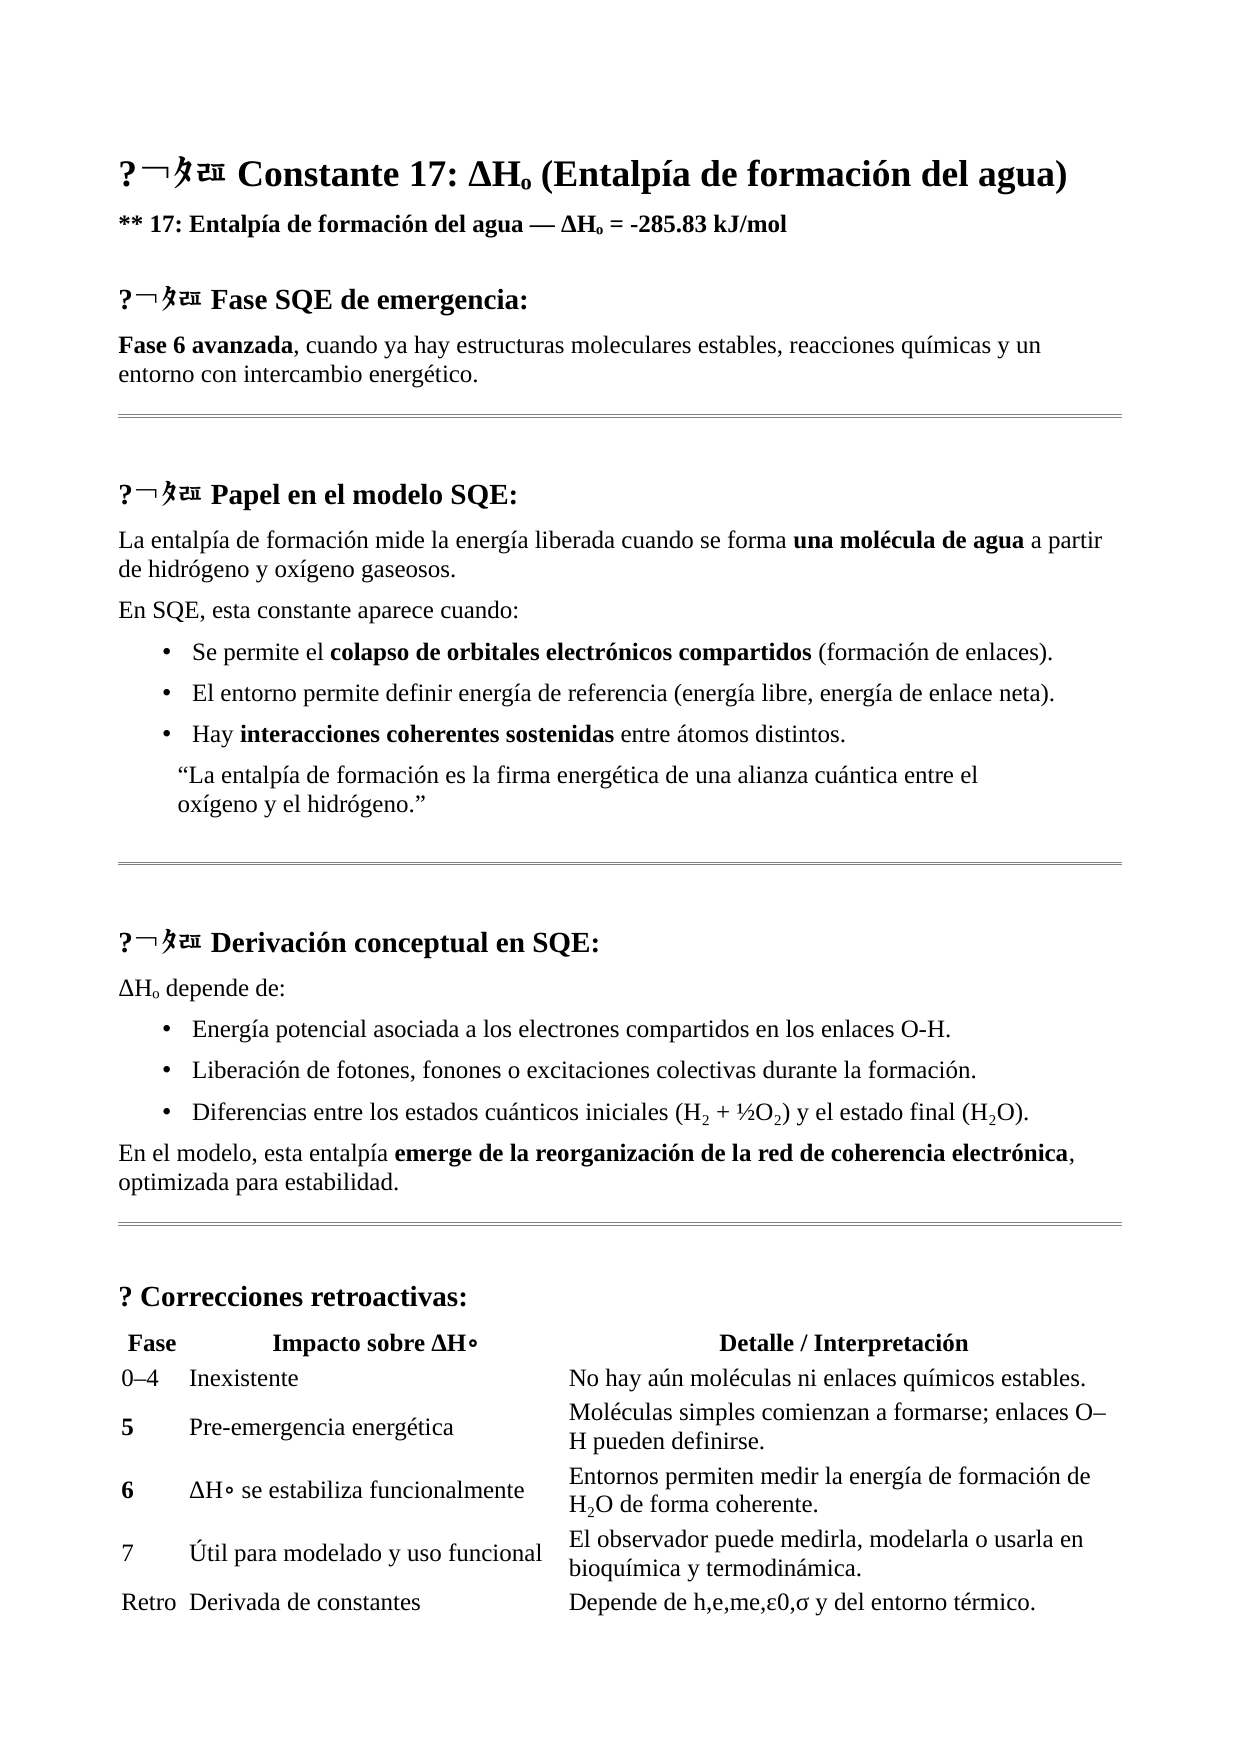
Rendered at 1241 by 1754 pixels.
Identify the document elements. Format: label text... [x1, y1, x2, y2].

list Se permite el colapso de orbitales electrónicos compartidos (formación de enlaces). [162, 637, 1122, 666]
list Liberación de fotones, fonones o excitaciones colectivas durante la formación. [162, 1056, 1122, 1084]
table_cell Útil para modelado y uso funcional [186, 1521, 566, 1584]
list El entorno permite definir energía de referencia (energía libre, energía de enlace neta). [162, 678, 1122, 707]
table_cell Moléculas simples comienzan a formarse; enlaces O–H pueden definirse. [566, 1395, 1122, 1458]
text “La entalpía de formación es la firma energética de una alianza cuántica entre el oxígeno y el hidrógeno.” [177, 761, 1063, 818]
text ** 17: Entalpía de formación del agua — ΔHₒ = -285.83 kJ/mol [118, 209, 1122, 238]
table_cell 7 [118, 1521, 186, 1584]
table_header Detalle / Interpretación [566, 1325, 1122, 1360]
table_cell Retro [118, 1585, 186, 1619]
table_cell Inexistente [186, 1360, 566, 1394]
subtitle ?￢ﾀﾯPapel en el modelo SQE: [118, 471, 1122, 513]
table_cell Derivada de constantes [186, 1585, 566, 1619]
text La entalpía de formación mide la energía liberada cuando se forma una molécula de agua a partir de hidrógeno y oxígeno gaseosos. [118, 526, 1122, 583]
list Hay interacciones coherentes sostenidas entre átomos distintos. [162, 719, 1122, 748]
table_cell ΔH∘ se estabiliza funcionalmente [186, 1458, 566, 1521]
table_header Impacto sobre ΔH∘ [186, 1325, 566, 1360]
table_cell 0–4 [118, 1360, 186, 1394]
list Diferencias entre los estados cuánticos iniciales (H₂ + ½O₂) y el estado final (H₂O). [162, 1097, 1122, 1126]
table_cell El observador puede medirla, modelarla o usarla en bioquímica y termodinámica. [566, 1521, 1122, 1584]
table_header Fase [118, 1325, 186, 1360]
table_cell Depende de h,e,me,ε0,σ y del entorno térmico. [566, 1585, 1122, 1619]
text ΔHₒ depende de: [118, 973, 1122, 1002]
table_cell Pre-emergencia energética [186, 1395, 566, 1458]
subtitle ?￢ﾀﾯDerivación conceptual en SQE: [118, 919, 1122, 961]
subtitle ?￢ﾀﾯConstante 17: ΔHₒ (Entalpía de formación del agua) [118, 143, 1122, 197]
subtitle ? Correcciones retroactivas: [118, 1279, 1122, 1313]
text En SQE, esta constante aparece cuando: [118, 596, 1122, 624]
text En el modelo, esta entalpía emerge de la reorganización de la red de coherencia electrónica, optimizada para estabilidad. [118, 1138, 1122, 1196]
list Energía potencial asociada a los electrones compartidos en los enlaces O-H. [162, 1014, 1122, 1043]
table_cell 5 [118, 1395, 186, 1458]
table_cell No hay aún moléculas ni enlaces químicos estables. [566, 1360, 1122, 1394]
table_cell 6 [118, 1458, 186, 1521]
table_cell Entornos permiten medir la energía de formación de H₂O de forma coherente. [566, 1458, 1122, 1521]
text Fase 6 avanzada, cuando ya hay estructuras moleculares estables, reacciones químicas y un entorno con intercambio energético. [118, 330, 1122, 388]
subtitle ?￢ﾀﾯFase SQE de emergencia: [118, 276, 1122, 318]
